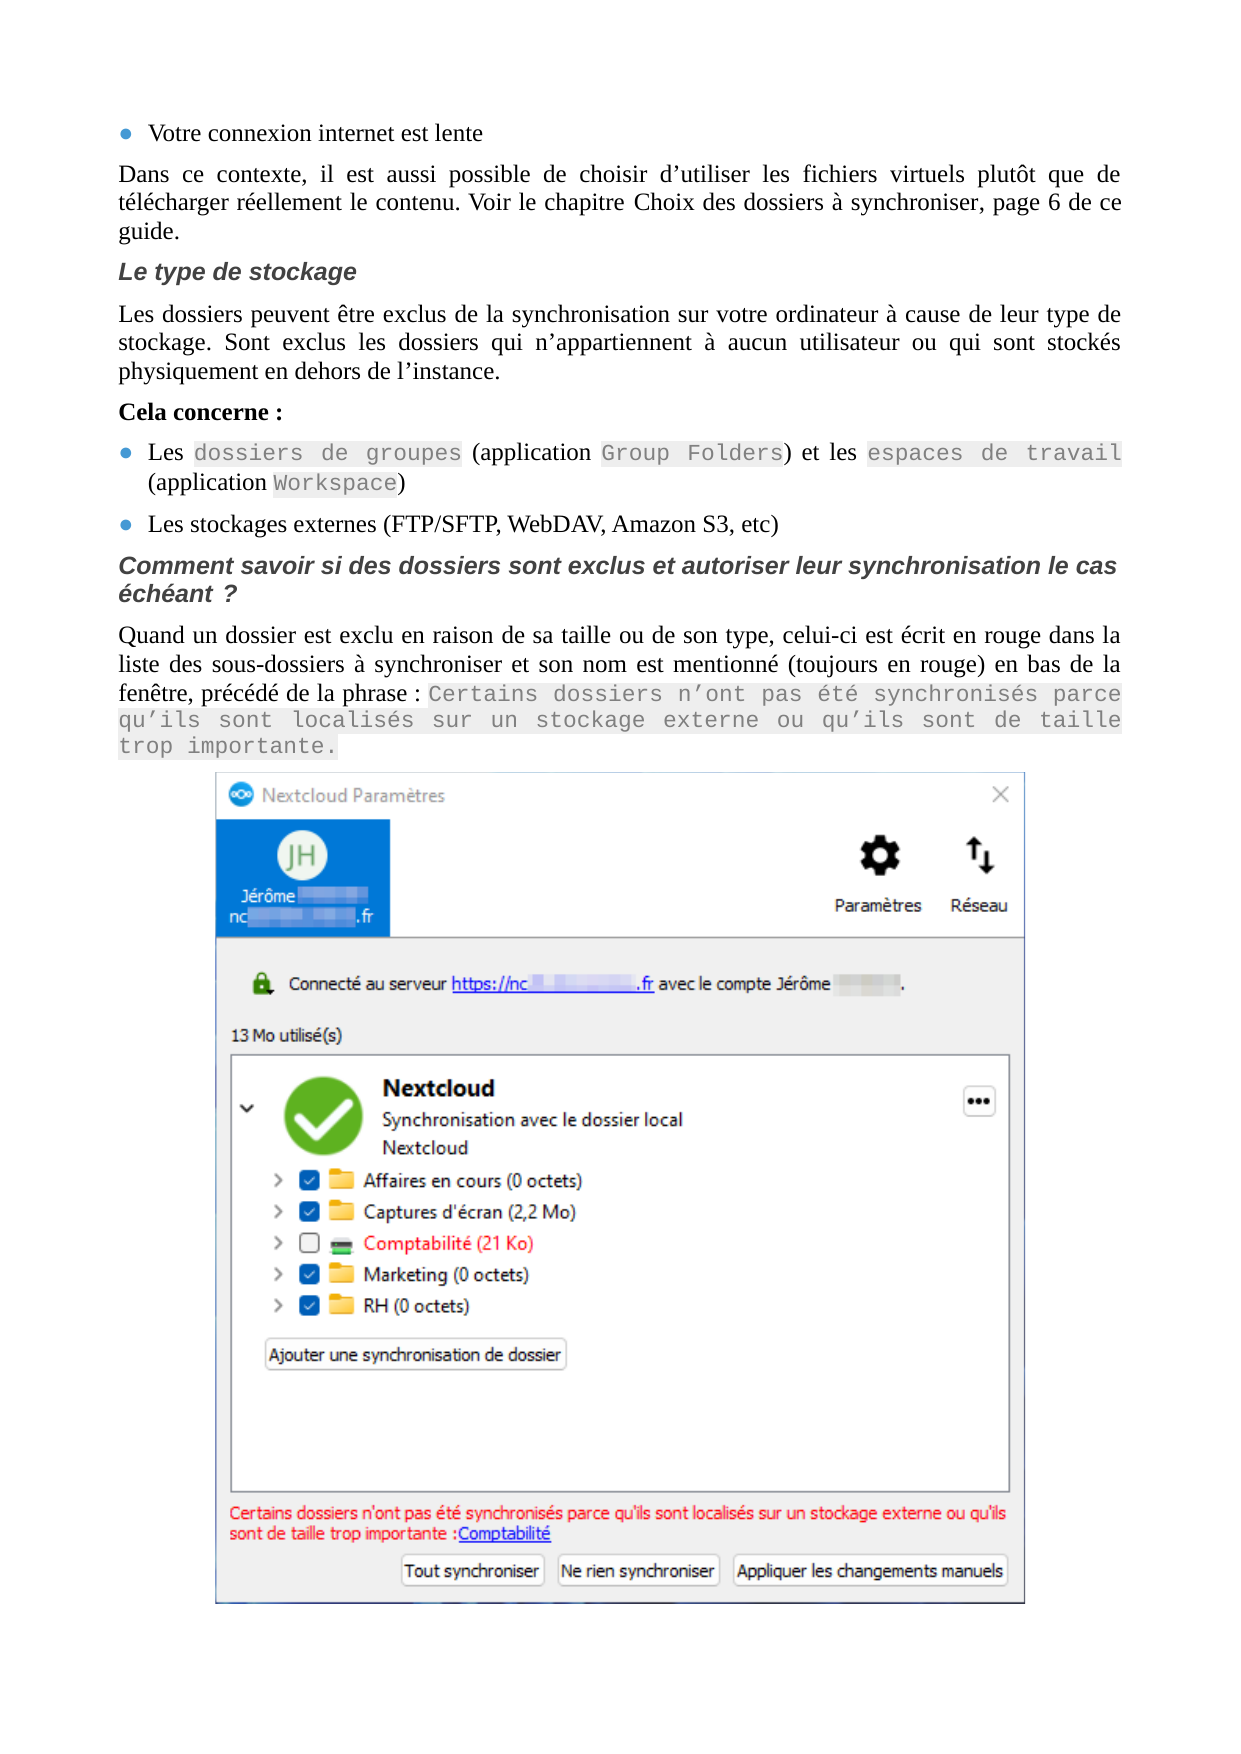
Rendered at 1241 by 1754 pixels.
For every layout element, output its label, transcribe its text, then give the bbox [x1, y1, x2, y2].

subtitle Comment savoir si des dossiers sont exclus et autoriser leur synchronisation le cas échéant ? [118, 551, 1122, 608]
subtitle Le type de stockage [118, 257, 1122, 286]
text Les dossiers peuvent être exclus de la synchronisation sur votre ordinateur à cause de leur type de stockage. Sont exclus les dossiers qui n’appartiennent à aucun utilisateur ou qui sont stockés physiquement en dehors de l’instance. [118, 299, 1122, 385]
text Quand un dossier est exclu en raison de sa taille ou de son type, celui-ci est écrit en rouge dans la liste des sous-dossiers à synchroniser et son nom est mentionné (toujours en rouge) en bas de la fenêtre, précédé de la phrase : Certains dossiers n’ont pas été synchronisés parce qu’ils sont localisés sur un stockage externe ou qu’ils sont de taille trop importante. [338, 734, 1122, 760]
list Les dossiers de groupes (application Group Folders) et les espaces de travail (application Workspace) [118, 437, 1122, 498]
text Cela concerne : [118, 397, 1122, 425]
list Les stockages externes (FTP/SFTP, WebDAV, Amazon S3, etc) [118, 509, 1122, 538]
text Dans ce contexte, il est aussi possible de choisir d’utiliser les fichiers virtuels plutôt que de télécharger réellement le contenu. Voir le chapitre Choix des dossiers à synchroniser, page 6 de ce guide. [118, 159, 1122, 245]
list Votre connexion internet est lente [118, 118, 1122, 147]
picture [215, 772, 1025, 1604]
text Quand un dossier est exclu en raison de sa taille ou de son type, celui-ci est écrit en rouge dans la liste des sous-dossiers à synchroniser et son nom est mentionné (toujours en rouge) en bas de la fenêtre, précédé de la phrase : Certains dossiers n’ont pas été synchronisés parce qu’ils sont localisés sur un stockage externe ou qu’ils sont de taille trop importante. [118, 621, 1122, 708]
